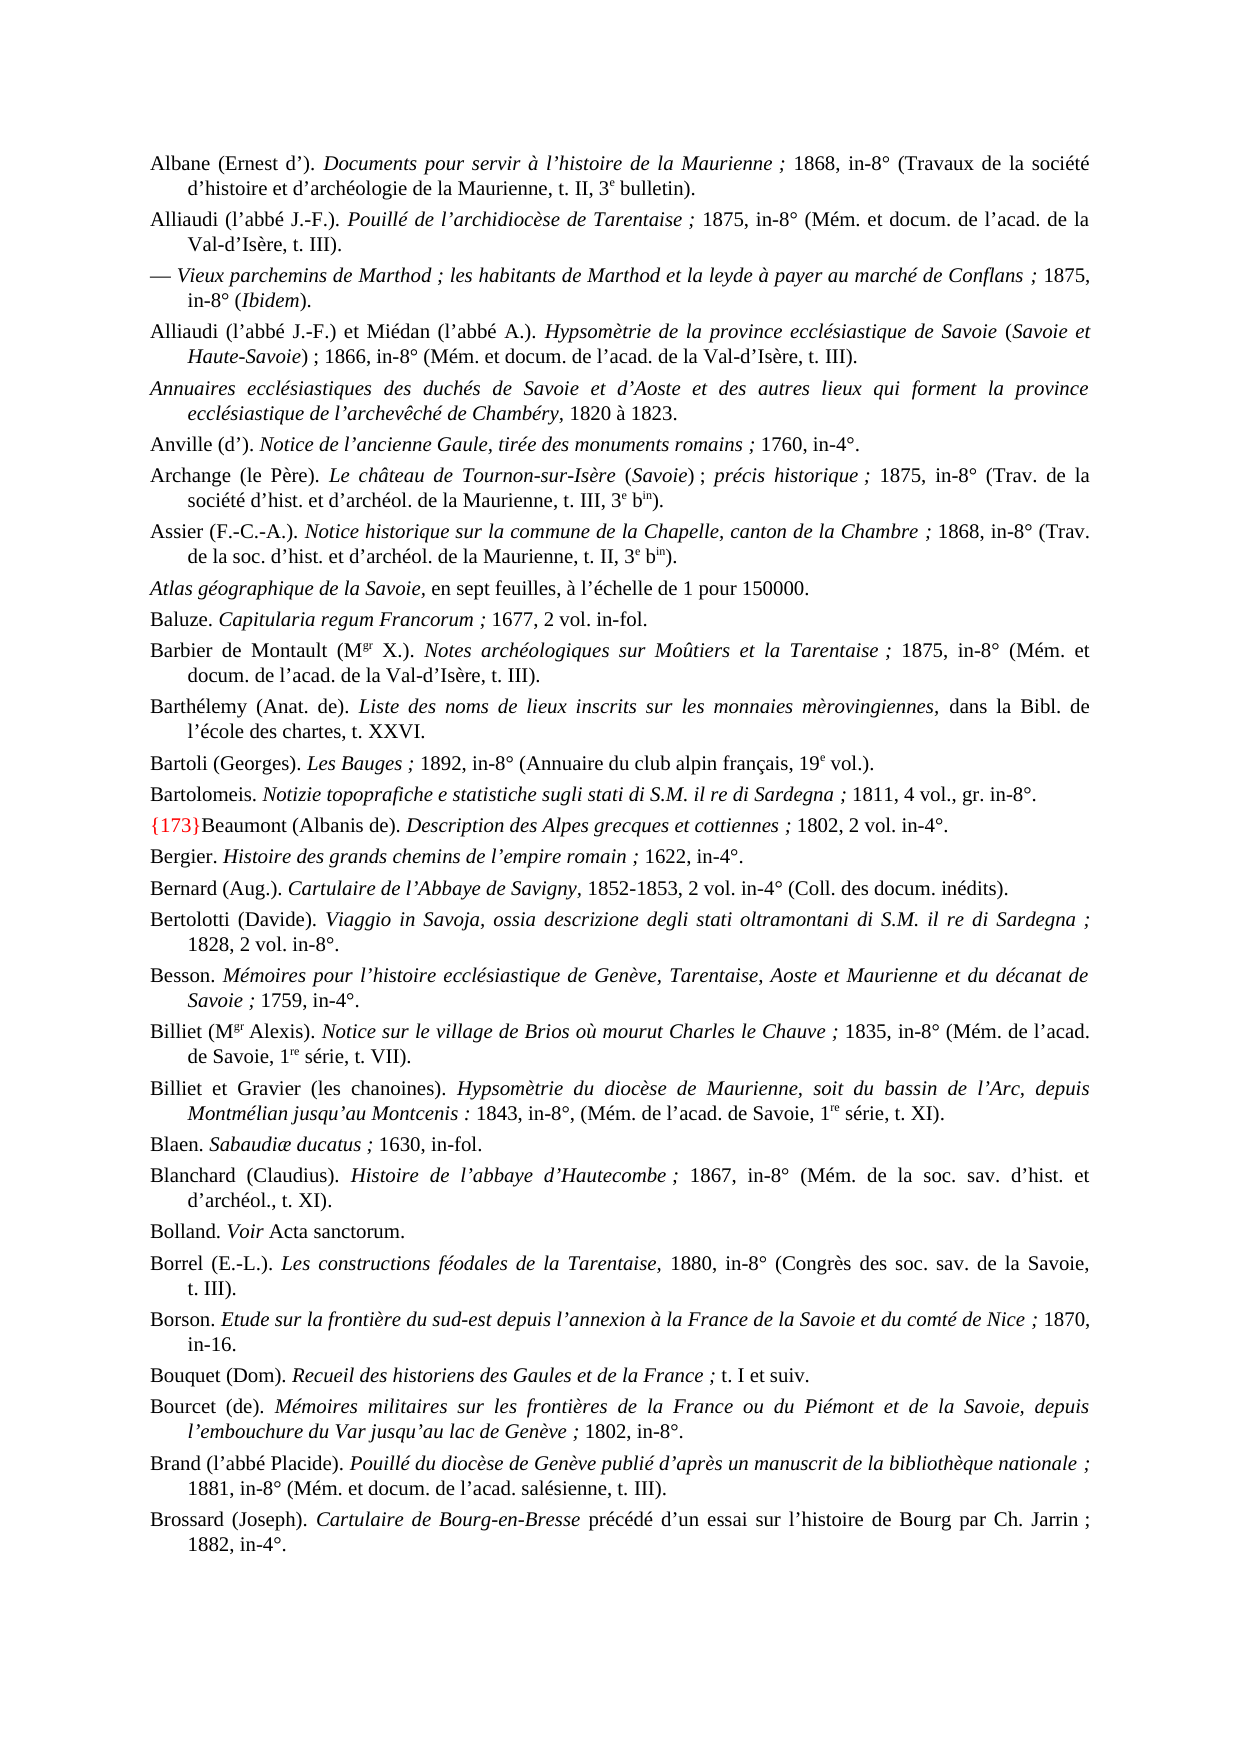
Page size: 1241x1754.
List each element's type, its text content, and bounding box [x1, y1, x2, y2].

text Baluze. Capitularia regum Francorum ; 1677, 2 vol. in-fol. [150, 606, 1090, 631]
text Blaen. Sabaudiæ ducatus ; 1630, in-fol. [150, 1131, 1090, 1156]
text Albane (Ernest d’). Documents pour servir à l’histoire de la Maurienne ; 1868, in-8° (Travaux de la société d’histoire et d’archéologie de la Maurienne, t. II, 3e bulletin). [150, 150, 1090, 200]
text Brand (l’abbé Placide). Pouillé du diocèse de Genève publié d’après un manuscrit de la bibliothèque nationale ; 1881, in-8° (Mém. et docum. de l’acad. salésienne, t. III). [150, 1450, 1090, 1500]
text Bolland. Voir Acta sanctorum. [150, 1219, 1090, 1244]
text Bertolotti (Davide). Viaggio in Savoja, ossia descrizione degli stati oltramontani di S.M. il re di Sardegna ; 1828, 2 vol. in-8°. [150, 906, 1090, 956]
text Blanchard (Claudius). Histoire de l’abbaye d’Hautecombe ; 1867, in-8° (Mém. de la soc. sav. d’hist. et d’archéol., t. XI). [150, 1162, 1090, 1212]
text Brossard (Joseph). Cartulaire de Bourg-en-Bresse précédé d’un essai sur l’histoire de Bourg par Ch. Jarrin ; 1882, in-4°. [150, 1506, 1090, 1556]
text Alliaudi (l’abbé J.-F.) et Miédan (l’abbé A.). Hypsomètrie de la province ecclésiastique de Savoie (Savoie et Haute-Savoie) ; 1866, in-8° (Mém. et docum. de l’acad. de la Val-d’Isère, t. III). [150, 319, 1090, 369]
text Bartoli (Georges). Les Bauges ; 1892, in-8° (Annuaire du club alpin français, 19e vol.). [150, 750, 1090, 775]
text Borson. Etude sur la frontière du sud-est depuis l’annexion à la France de la Savoie et du comté de Nice ; 1870, in-16. [150, 1306, 1090, 1356]
text Annuaires ecclésiastiques des duchés de Savoie et d’Aoste et des autres lieux qui forment la province ecclésiastique de l’archevêché de Chambéry, 1820 à 1823. [150, 375, 1090, 425]
text Bernard (Aug.). Cartulaire de l’Abbaye de Savigny, 1852-1853, 2 vol. in-4° (Coll. des docum. inédits). [150, 875, 1090, 900]
text Atlas géographique de la Savoie, en sept feuilles, à l’échelle de 1 pour 150000. [150, 575, 1090, 600]
text Archange (le Père). Le château de Tournon-sur-Isère (Savoie) ; précis historique ; 1875, in-8° (Trav. de la société d’hist. et d’archéol. de la Maurienne, t. III, 3e bin). [150, 462, 1090, 512]
text Borrel (E.-L.). Les constructions féodales de la Tarentaise, 1880, in-8° (Congrès des soc. sav. de la Savoie, t. III). [150, 1250, 1090, 1300]
text Alliaudi (l’abbé J.-F.). Pouillé de l’archidiocèse de Tarentaise ; 1875, in-8° (Mém. et docum. de l’acad. de la Val-d’Isère, t. III). [150, 206, 1090, 256]
text Billiet et Gravier (les chanoines). Hypsomètrie du diocèse de Maurienne, soit du bassin de l’Arc, depuis Montmélian jusqu’au Montcenis : 1843, in-8°, (Mém. de l’acad. de Savoie, 1re série, t. XI). [150, 1075, 1090, 1125]
text Anville (d’). Notice de l’ancienne Gaule, tirée des monuments romains ; 1760, in-4°. [150, 431, 1090, 456]
text Billiet (Mgr Alexis). Notice sur le village de Brios où mourut Charles le Chauve ; 1835, in-8° (Mém. de l’acad. de Savoie, 1re série, t. VII). [150, 1019, 1090, 1069]
text Bartolomeis. Notizie topoprafiche e statistiche sugli stati di S.M. il re di Sardegna ; 1811, 4 vol., gr. in-8°. [150, 781, 1090, 806]
text Barthélemy (Anat. de). Liste des noms de lieux inscrits sur les monnaies mèrovingiennes, dans la Bibl. de l’école des chartes, t. XXVI. [150, 694, 1090, 744]
text — Vieux parchemins de Marthod ; les habitants de Marthod et la leyde à payer au marché de Conflans ; 1875, in-8° (Ibidem). [150, 262, 1090, 312]
text Barbier de Montault (Mgr X.). Notes archéologiques sur Moûtiers et la Tarentaise ; 1875, in-8° (Mém. et docum. de l’acad. de la Val-d’Isère, t. III). [150, 637, 1090, 687]
text {173}Beaumont (Albanis de). Description des Alpes grecques et cottiennes ; 1802, 2 vol. in-4°. [150, 812, 1090, 837]
text Besson. Mémoires pour l’histoire ecclésiastique de Genève, Tarentaise, Aoste et Maurienne et du décanat de Savoie ; 1759, in-4°. [150, 962, 1090, 1012]
text Bouquet (Dom). Recueil des historiens des Gaules et de la France ; t. I et suiv. [150, 1362, 1090, 1387]
text Bourcet (de). Mémoires militaires sur les frontières de la France ou du Piémont et de la Savoie, depuis l’embouchure du Var jusqu’au lac de Genève ; 1802, in-8°. [150, 1394, 1090, 1444]
text Assier (F.-C.-A.). Notice historique sur la commune de la Chapelle, canton de la Chambre ; 1868, in-8° (Trav. de la soc. d’hist. et d’archéol. de la Maurienne, t. II, 3e bin). [150, 519, 1090, 569]
text Bergier. Histoire des grands chemins de l’empire romain ; 1622, in-4°. [150, 844, 1090, 869]
